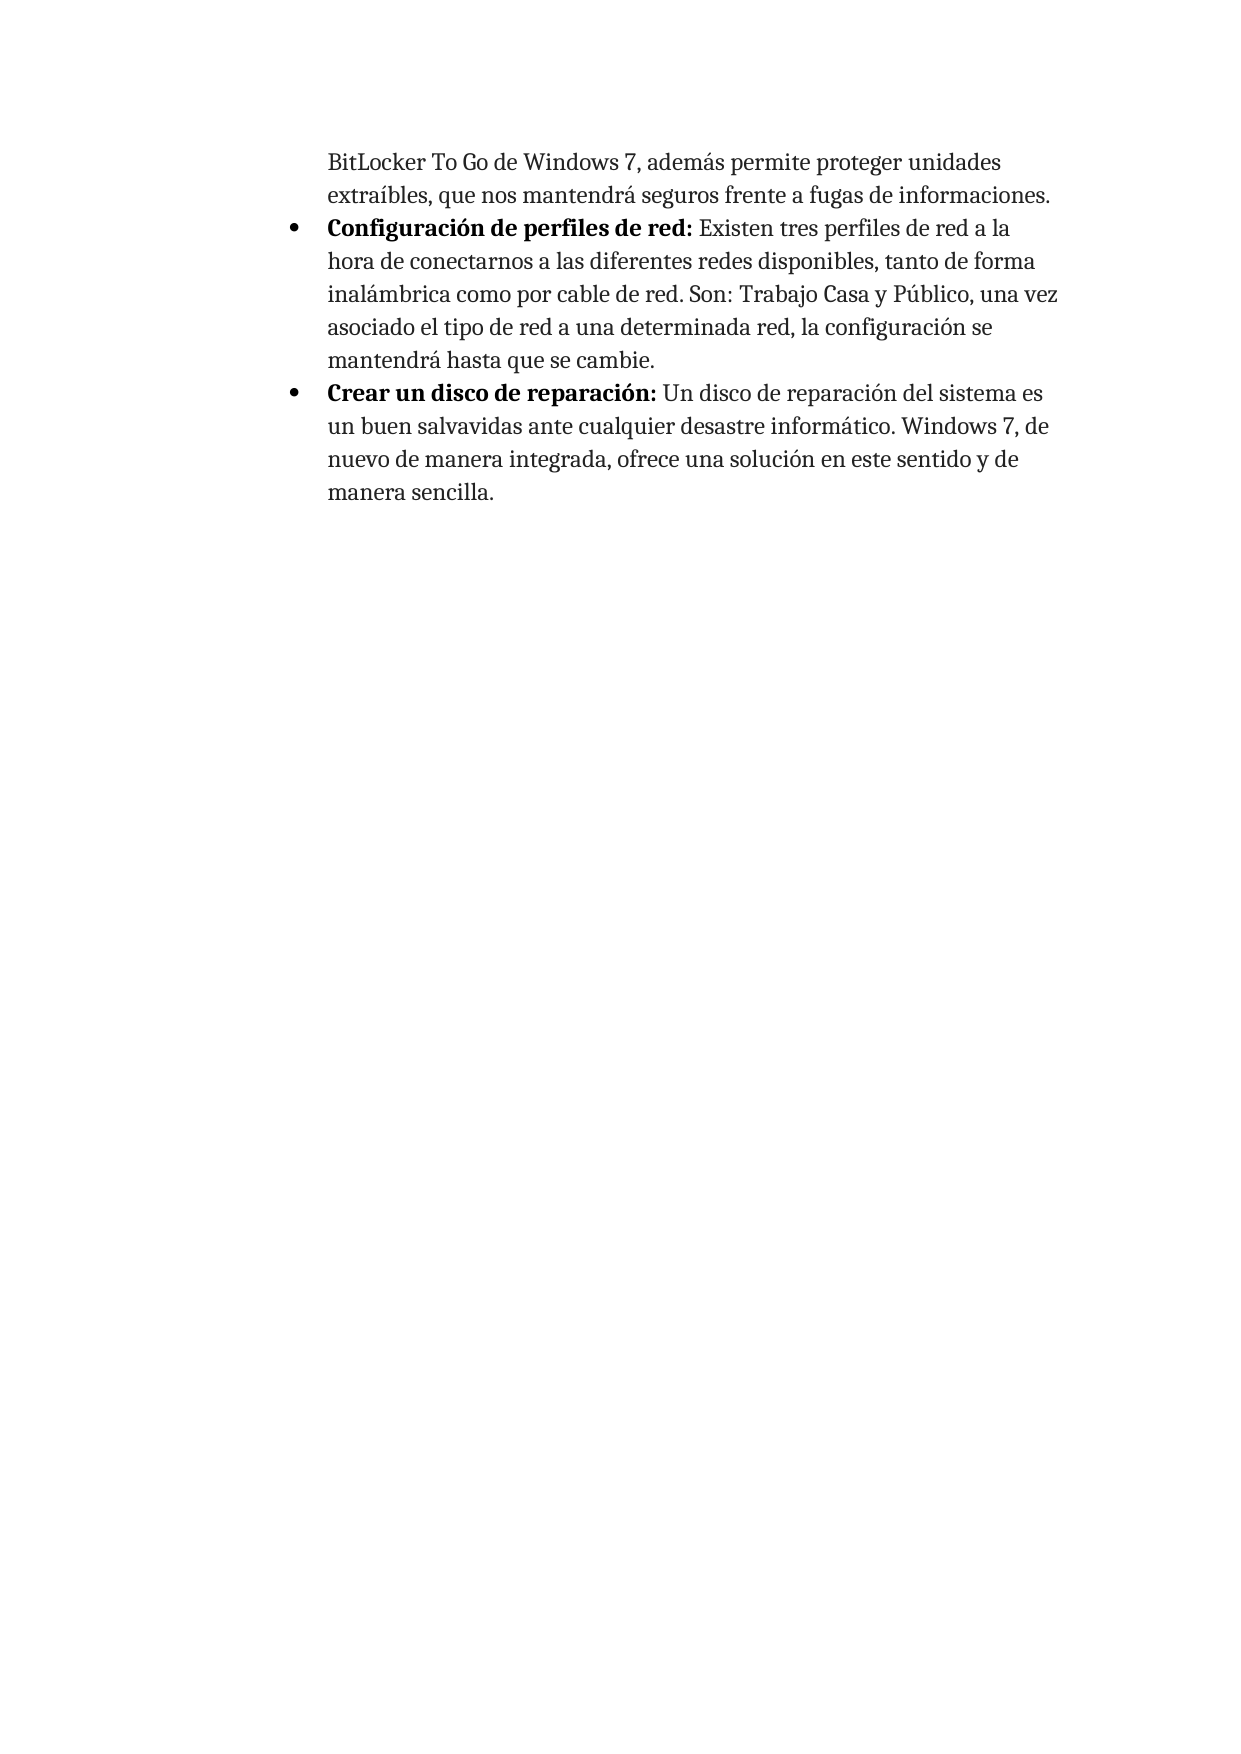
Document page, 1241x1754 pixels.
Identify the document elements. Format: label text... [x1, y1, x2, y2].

list Configuración de perfiles de red: Existen tres perfiles de red a la hora de conectarnos a las diferentes redes disponibles, tanto de forma inalámbrica como por cable de red. Son: Trabajo Casa y Público, una vez asociado el tipo de red a una determinada red, la configuración se mantendrá hasta que se cambie. [290, 214, 1063, 374]
list BitLocker To Go de Windows 7, además permite proteger unidades extraíbles, que nos mantendrá seguros frente a fugas de informaciones. [290, 148, 1063, 209]
list Crear un disco de reparación: Un disco de reparación del sistema es un buen salvavidas ante cualquier desastre informático. Windows 7, de nuevo de manera integrada, ofrece una solución en este sentido y de manera sencilla. [290, 379, 1063, 507]
